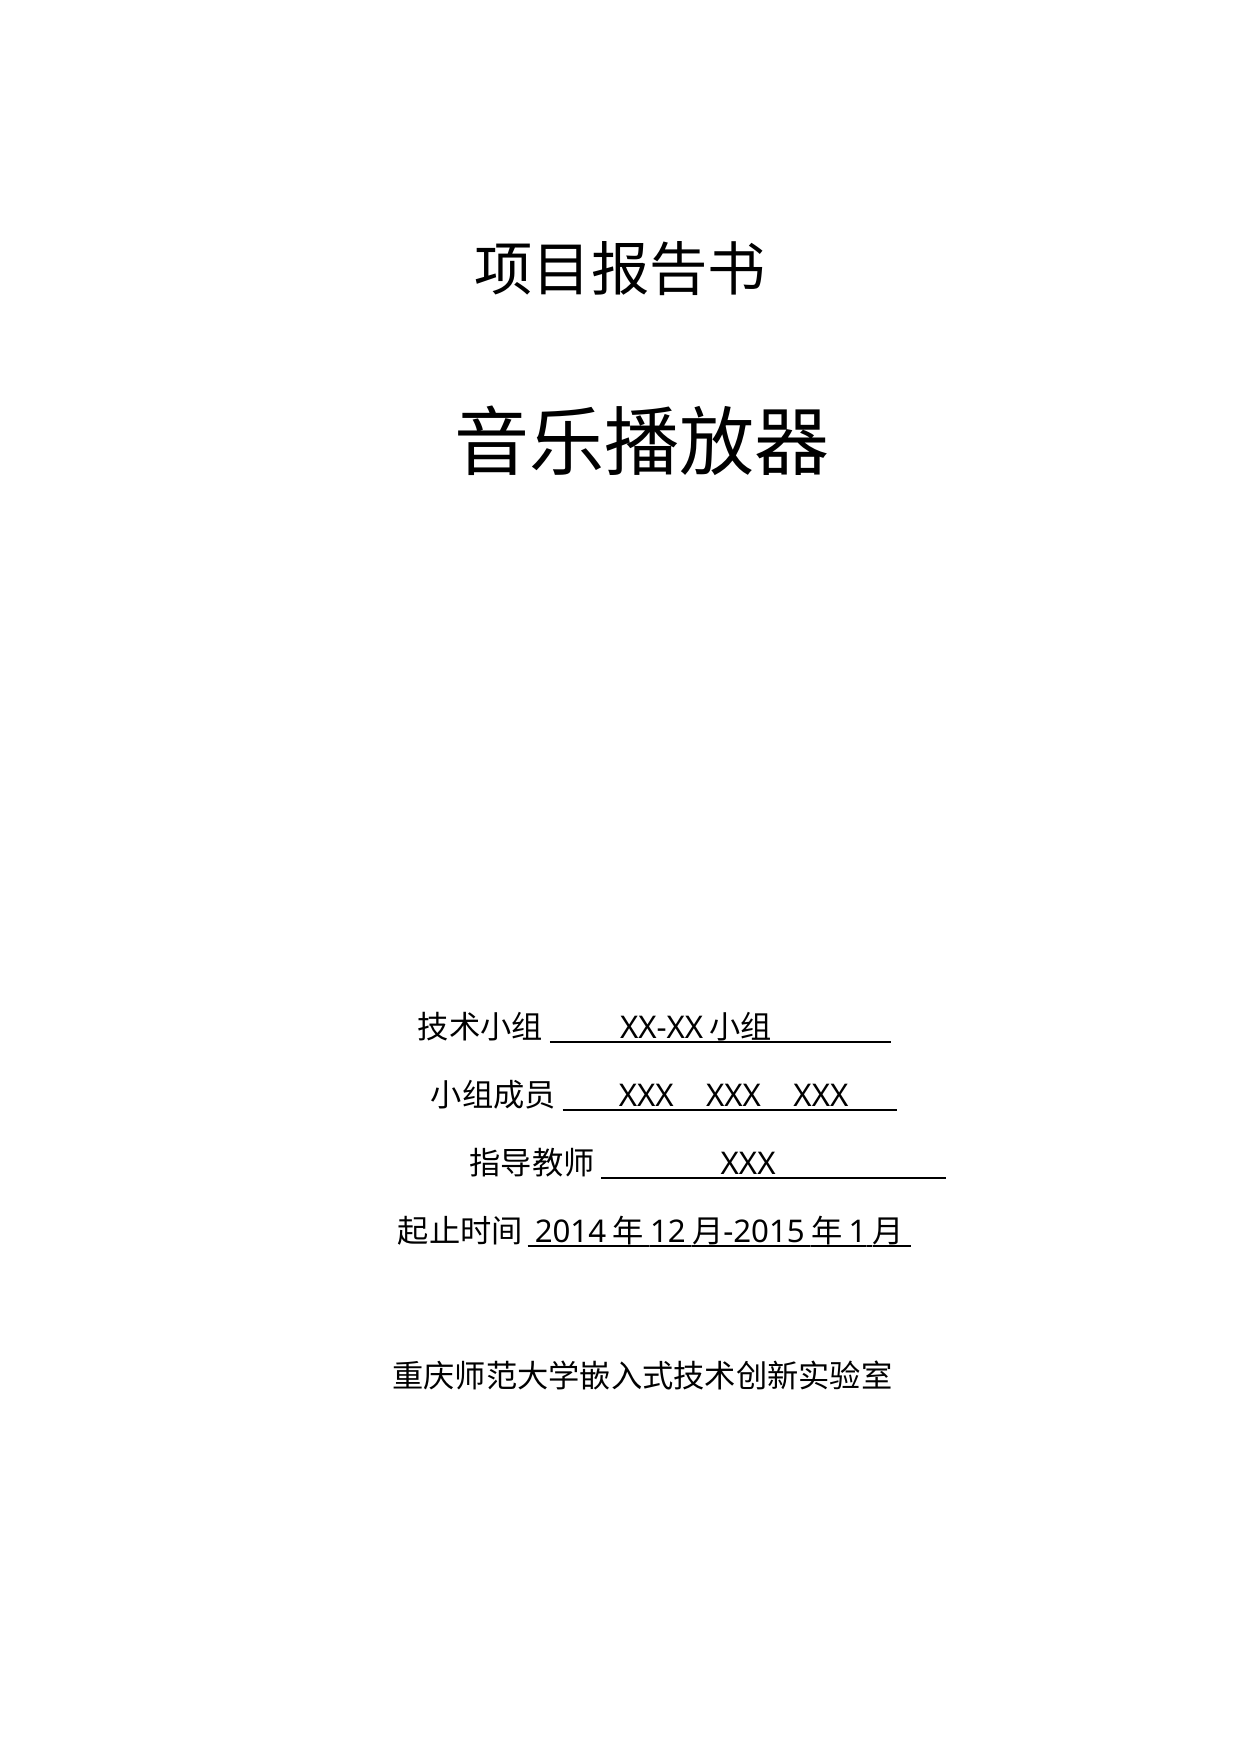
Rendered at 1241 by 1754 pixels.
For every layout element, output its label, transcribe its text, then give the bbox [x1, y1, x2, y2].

text 音乐播放器 [118, 382, 1122, 491]
text 指导教师 XXX [118, 1138, 1122, 1184]
text 技术小组 XX-XX小组 [118, 1002, 1122, 1047]
text 项目报告书 [118, 223, 1122, 307]
text 起止时间 2014年12月-2015年1月 [118, 1206, 1122, 1252]
text 小组成员 XXX XXX XXX [118, 1070, 1122, 1116]
text 重庆师范大学嵌入式技术创新实验室 [118, 1351, 1122, 1396]
